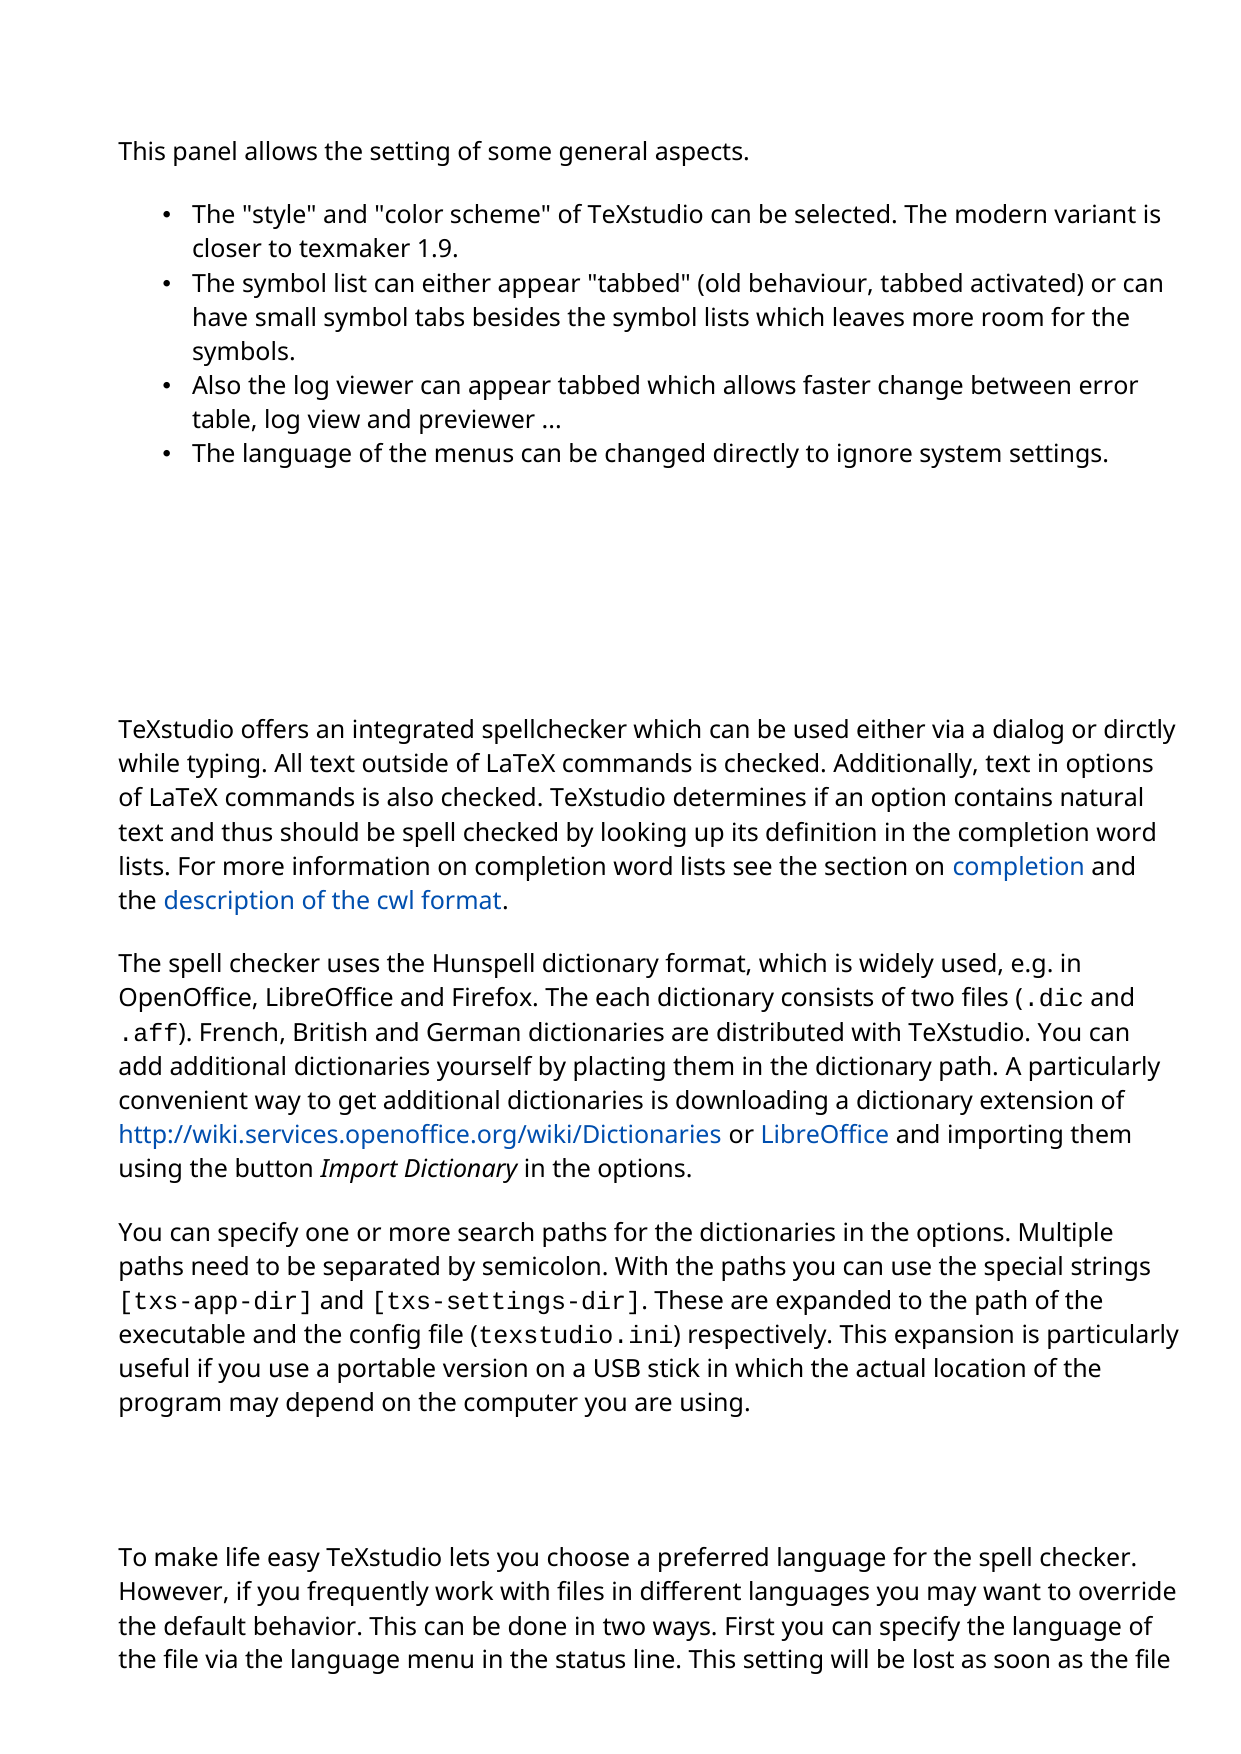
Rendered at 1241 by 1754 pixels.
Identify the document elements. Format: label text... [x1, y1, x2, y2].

list The language of the menus can be changed directly to ignore system settings. [162, 436, 1181, 469]
list The "style" and "color scheme" of TeXstudio can be selected. The modern variant is closer to texmaker 1.9. [162, 197, 1181, 265]
list Also the log viewer can appear tabbed which allows faster change between error table, log view and previewer ... [162, 367, 1181, 436]
text To make life easy TeXstudio lets you choose a preferred language for the spell checker. However, if you frequently work with files in different languages you may want to override the default behavior. This can be done in two ways. First you can specify the language of the file via the language menu in the status line. This setting will be lost as soon as the file [118, 1540, 1181, 1676]
text You can specify one or more search paths for the dictionaries in the options. Multiple paths need to be separated by semicolon. With the paths you can use the special strings [txs-app-dir] and [txs-settings-dir]. These are expanded to the path of the executable and the config file (texstudio.ini) respectively. This expansion is particularly useful if you use a portable version on a USB stick in which the actual location of the program may depend on the computer you are using. [118, 1214, 1181, 1419]
subtitle 1.4 Configuring some general issues [165, 59, 1134, 110]
text This panel allows the setting of some general aspects. [118, 133, 1181, 168]
text TeXstudio offers an integrated spellchecker which can be used either via a dialog or dirctly while typing. All text outside of LaTeX commands is checked. Additionally, text in options of LaTeX commands is also checked. TeXstudio determines if an option contains natural text and thus should be spell checked by looking up its definition in the completion word lists. For more information on completion word lists see the section on completion and the description of the cwl format. [118, 712, 1181, 916]
list The symbol list can either appear "tabbed" (old behaviour, tabbed activated) or can have small symbol tabs besides the symbol lists which leaves more room for the symbols. [162, 265, 1181, 367]
subtitle 1.4.1 Configuring the spell checker [165, 637, 1134, 688]
text The spell checker uses the Hunspell dictionary format, which is widely used, e.g. in OpenOffice, LibreOffice and Firefox. The each dictionary consists of two files (.dic and .aff). French, British and German dictionaries are distributed with TeXstudio. You can add additional dictionaries yourself by placting them in the dictionary path. A particularly convenient way to get additional dictionaries is downloading a dictionary extension of http://wiki.services.openoffice.org/wiki/Dictionaries or LibreOffice and importing them using the button Import Dictionary in the options. [118, 946, 1181, 1185]
